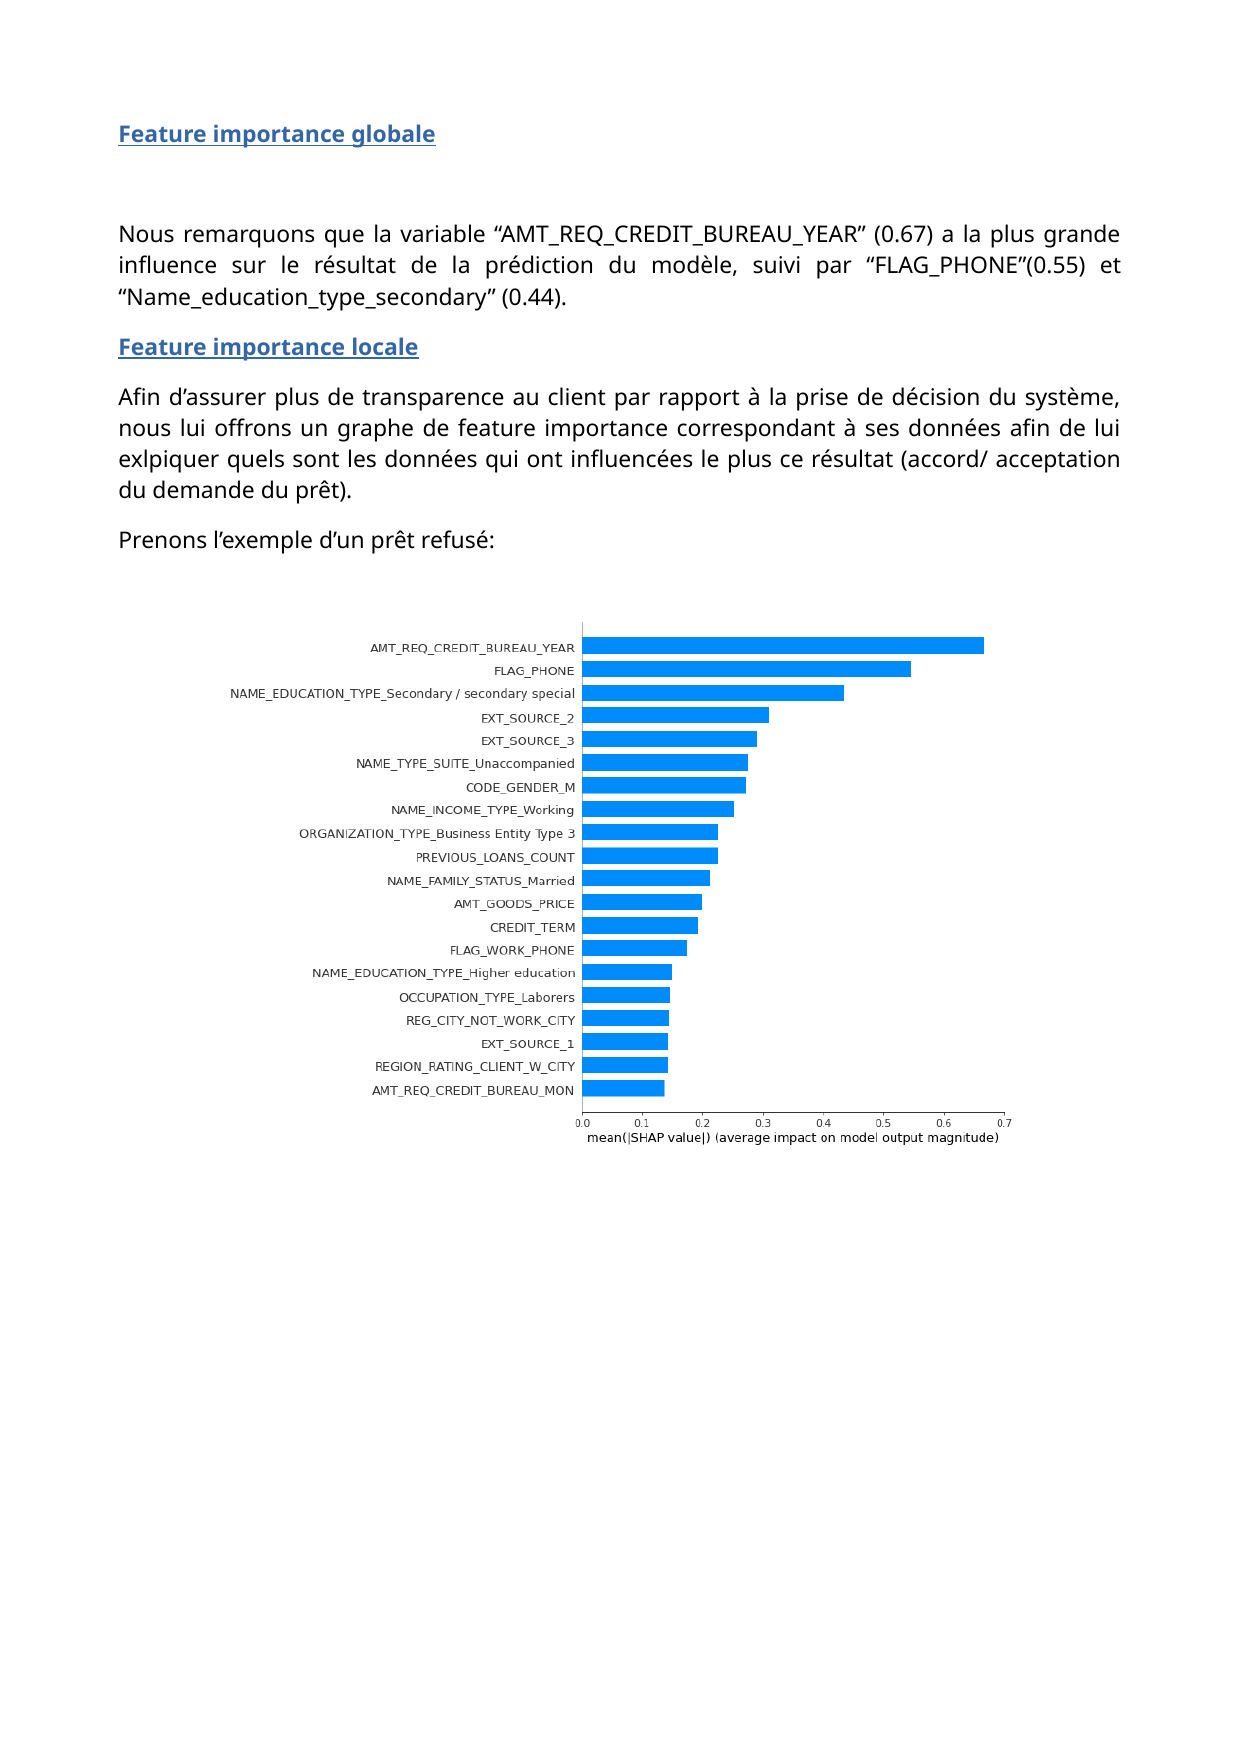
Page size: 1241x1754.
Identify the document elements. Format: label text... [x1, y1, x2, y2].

text Afin d’assurer plus de transparence au client par rapport à la prise de décision du système, nous lui offrons un graphe de feature importance correspondant à ses données afin de lui exlpiquer quels sont les données qui ont influencées le plus ce résultat (accord/ acceptation du demande du prêt). [118, 381, 1122, 506]
subtitle Feature importance globale [118, 118, 1122, 149]
text Nous remarquons que la variable “AMT_REQ_CREDIT_BUREAU_YEAR” (0.67) a la plus grande influence sur le résultat de la prédiction du modèle, suivi par “FLAG_PHONE”(0.55) et “Name_education_type_secondary” (0.44). [118, 218, 1122, 312]
picture [223, 616, 1018, 1150]
subtitle Feature importance locale [118, 331, 1122, 362]
text Prenons l’exemple d’un prêt refusé: [118, 524, 1122, 556]
